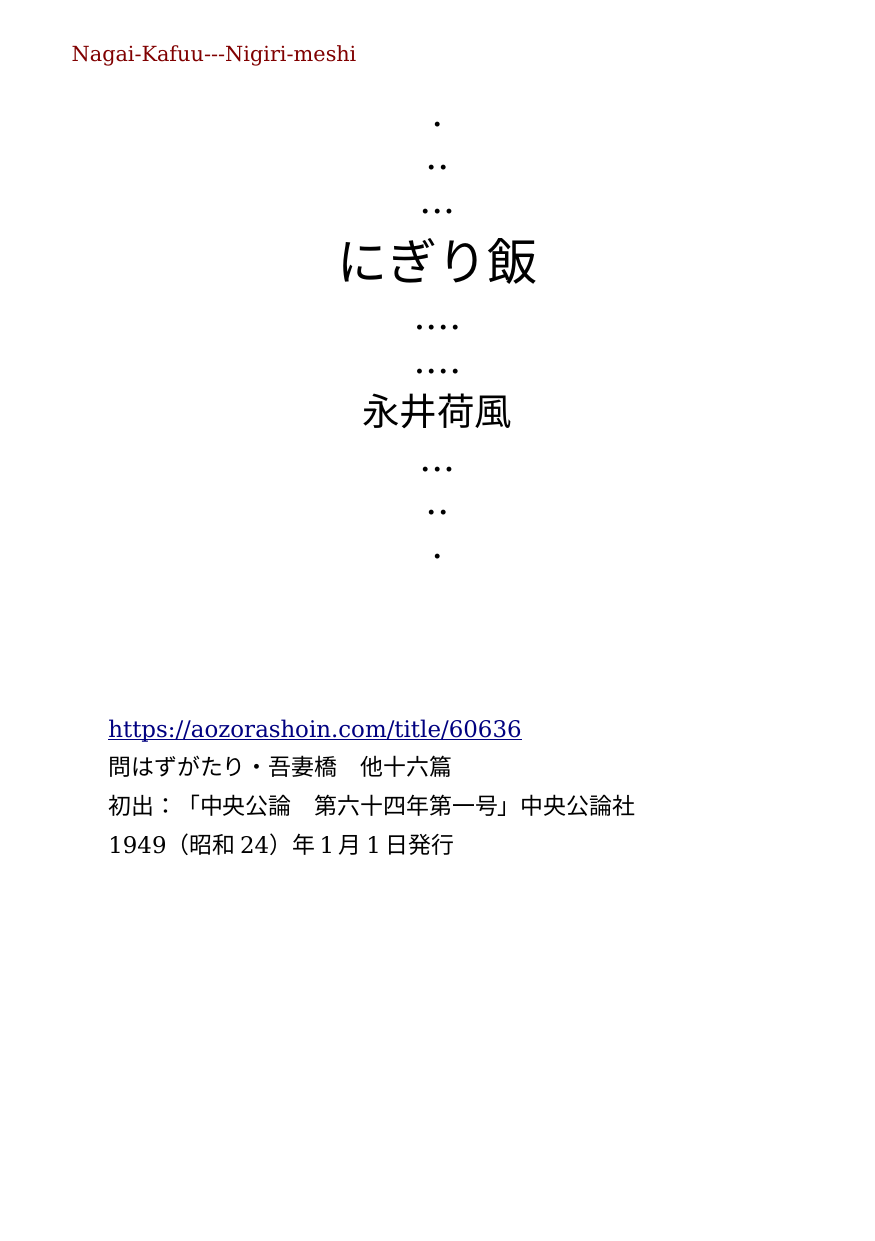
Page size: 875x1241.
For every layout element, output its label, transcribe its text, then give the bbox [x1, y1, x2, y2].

text 1949（昭和24）年1月1日発行 [72, 827, 802, 860]
text 問はずがたり・吾妻橋 他十六篇 [72, 748, 802, 782]
text Nagai-Kafuu---Nigiri-meshi [71, 42, 803, 66]
text https://aozorashoin.com/title/60636 [72, 716, 802, 743]
subtitle . .. ... にぎり飯 .... .... 永井荷風 ... .. . [36, 91, 838, 567]
text 初出：「中央公論 第六十四年第一号」中央公論社 [72, 788, 802, 821]
